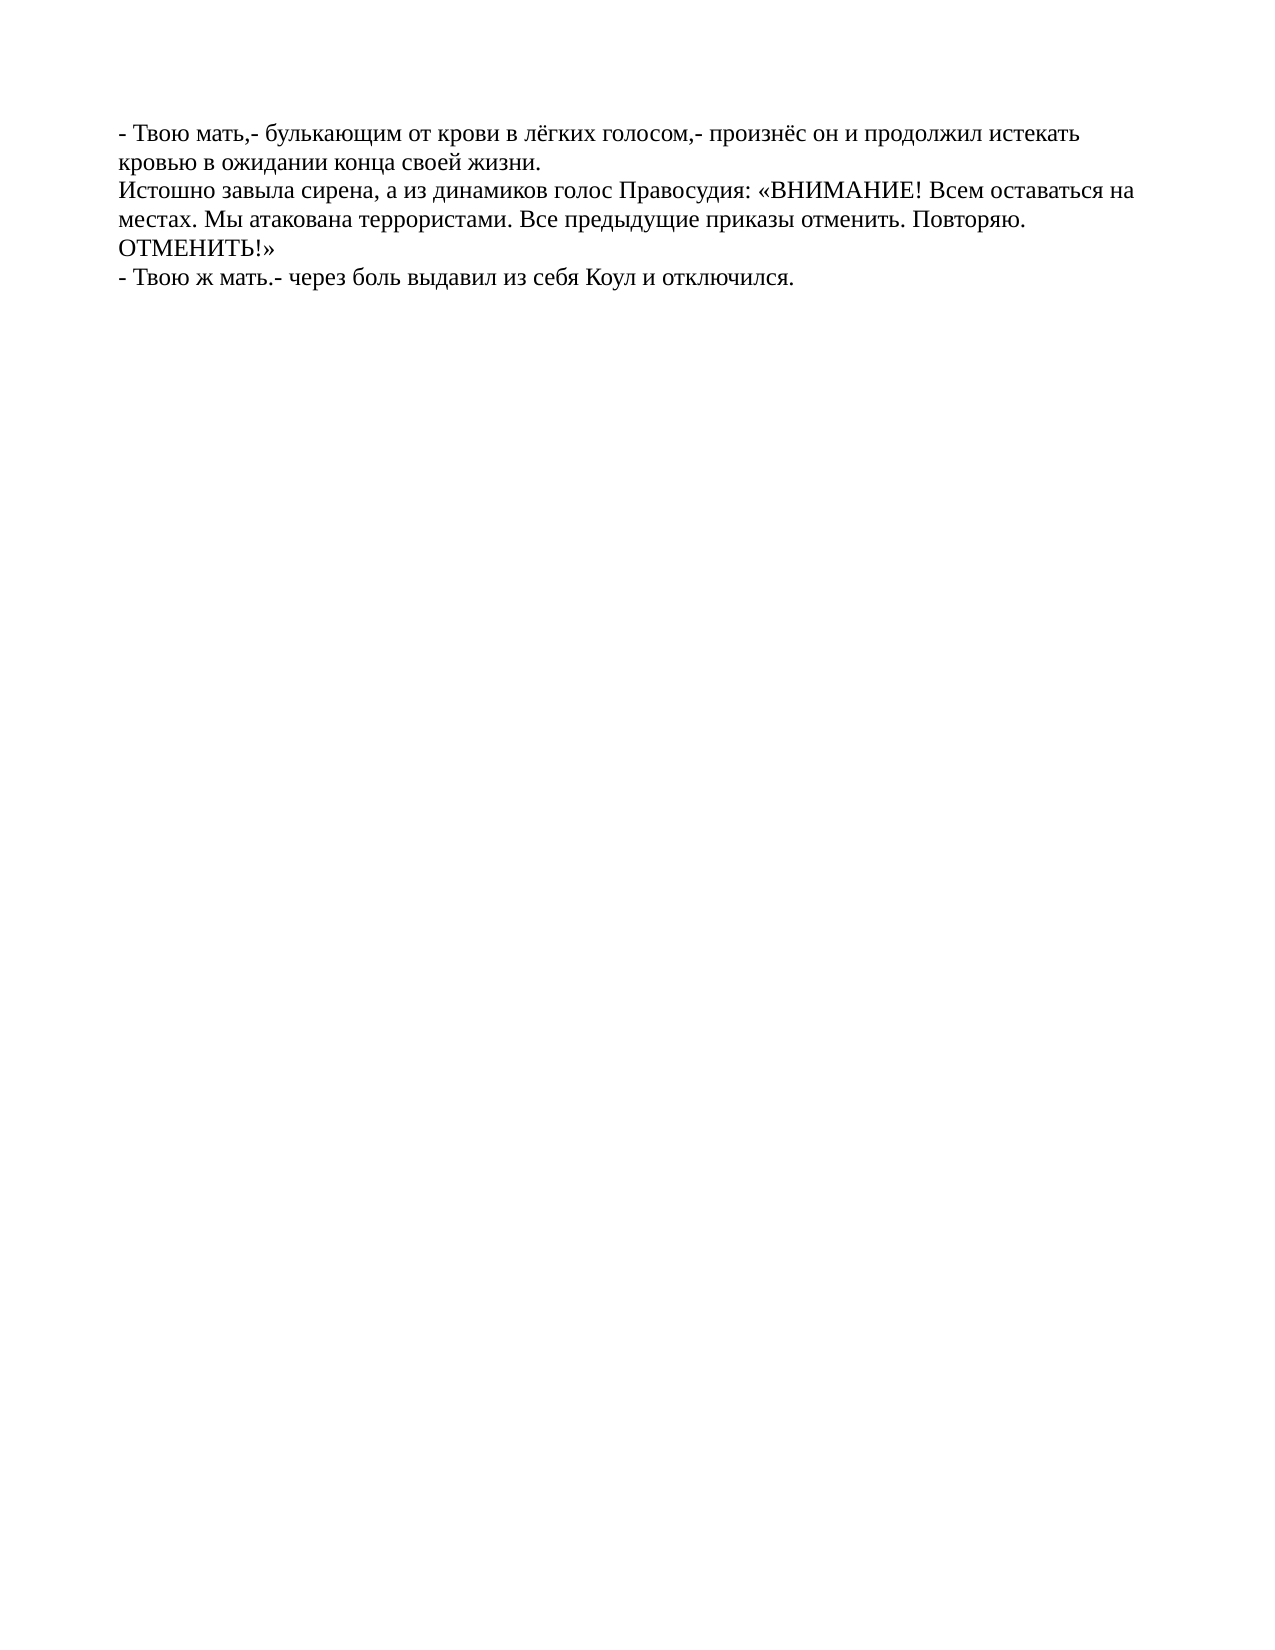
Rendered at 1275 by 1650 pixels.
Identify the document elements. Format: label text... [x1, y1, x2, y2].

text Истошно завыла сирена, а из динамиков голос Правосудия: «ВНИМАНИЕ! Всем оставаться на местах. Мы атакована террористами. Все предыдущие приказы отменить. Повторяю. ОТМЕНИТЬ!» [118, 176, 1157, 262]
text - Твою ж мать.- через боль выдавил из себя Коул и отключился. [118, 262, 1157, 291]
text - Твою мать,- булькающим от крови в лёгких голосом,- произнёс он и продолжил истекать кровью в ожидании конца своей жизни. [118, 118, 1157, 176]
